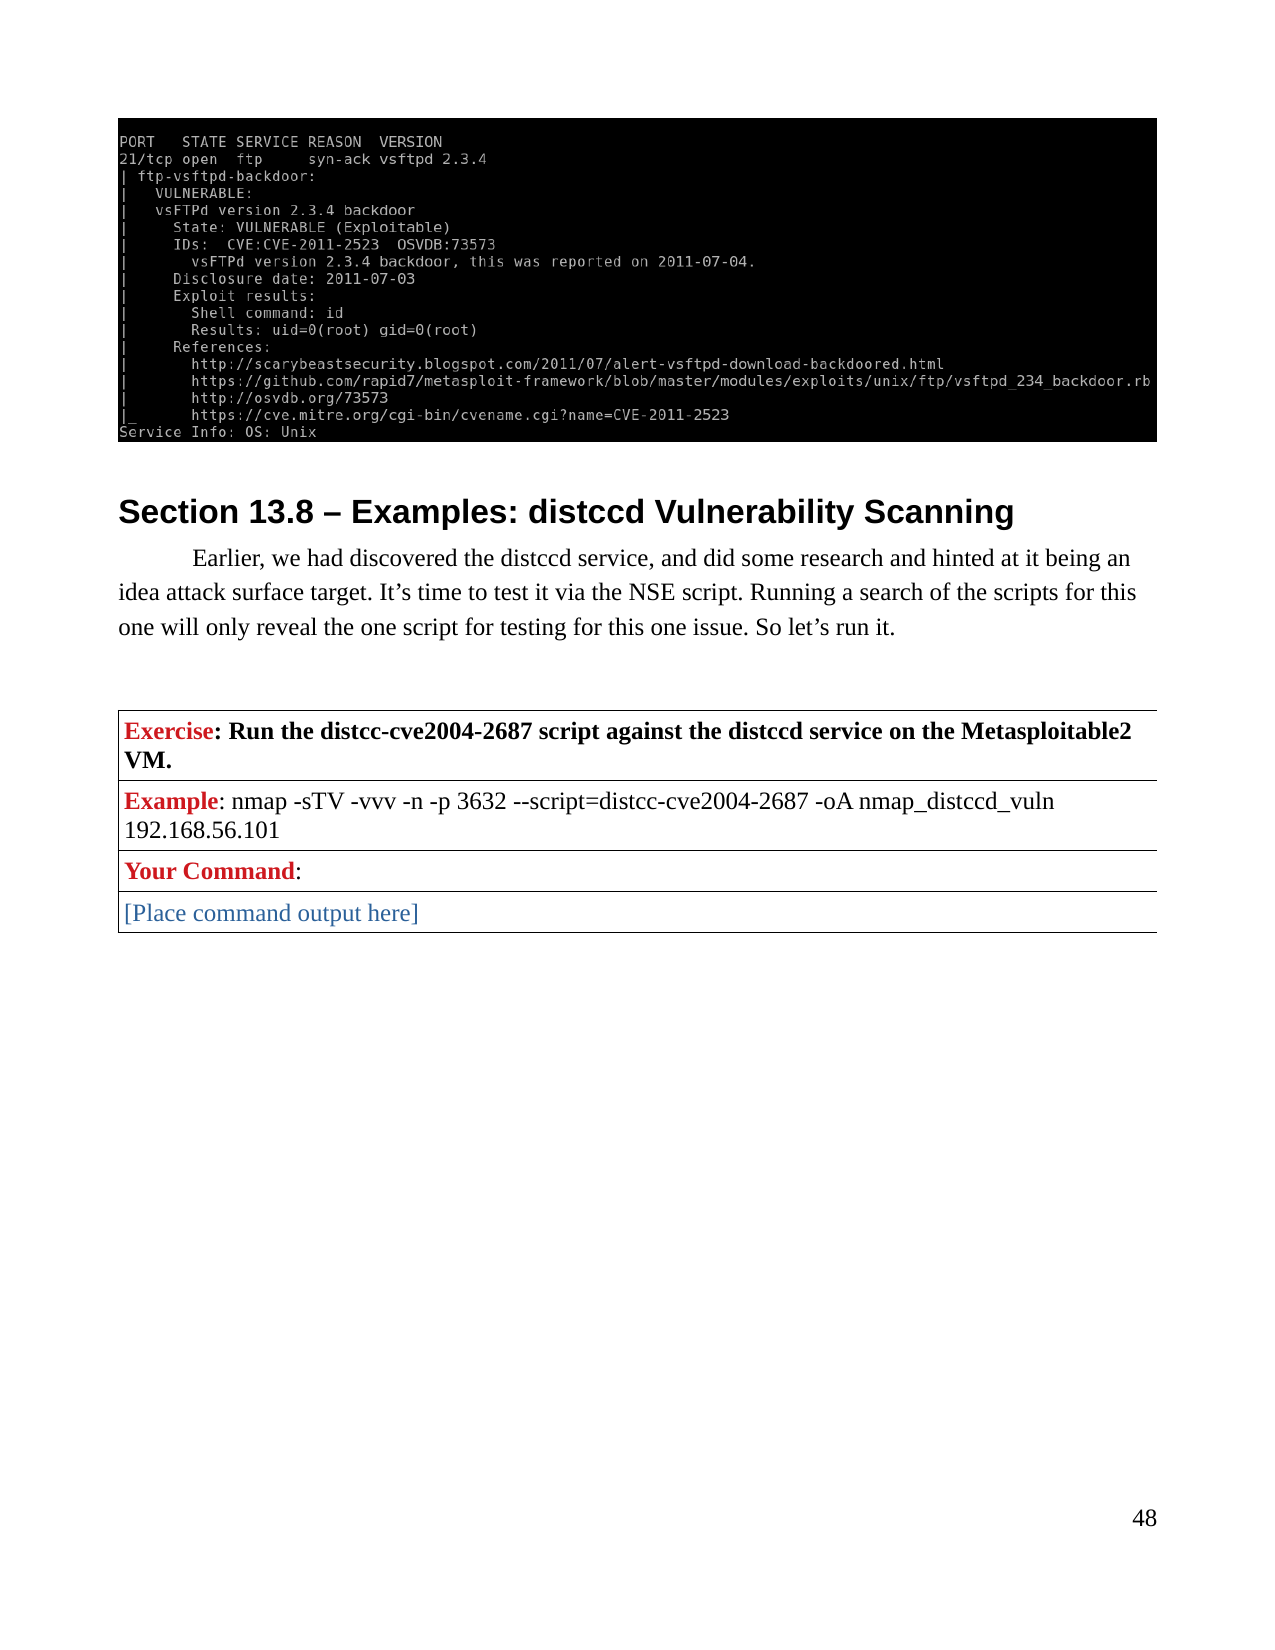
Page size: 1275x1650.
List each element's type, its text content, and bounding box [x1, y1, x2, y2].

table_header Exercise: Run the distcc-cve2004-2687 script against the distccd service on the Metasploitable2 VM. [119, 711, 1157, 780]
subtitle Section 13.8 – Examples: distccd Vulnerability Scanning [118, 491, 1157, 530]
table_cell Your Command: [119, 851, 1157, 891]
text Earlier, we had discovered the distccd service, and did some research and hinted at it being an idea attack surface target. It’s time to test it via the NSE script. Running a search of the scripts for this one will only reveal the one script for testing for this one issue. So let’s run it. [118, 543, 1157, 640]
picture [118, 118, 1157, 442]
table_cell Example: nmap -sTV -vvv -n -p 3632 --script=distcc-cve2004-2687 -oA nmap_distccd_vuln 192.168.56.101 [119, 781, 1157, 850]
table_cell [Place command output here] [119, 892, 1157, 932]
